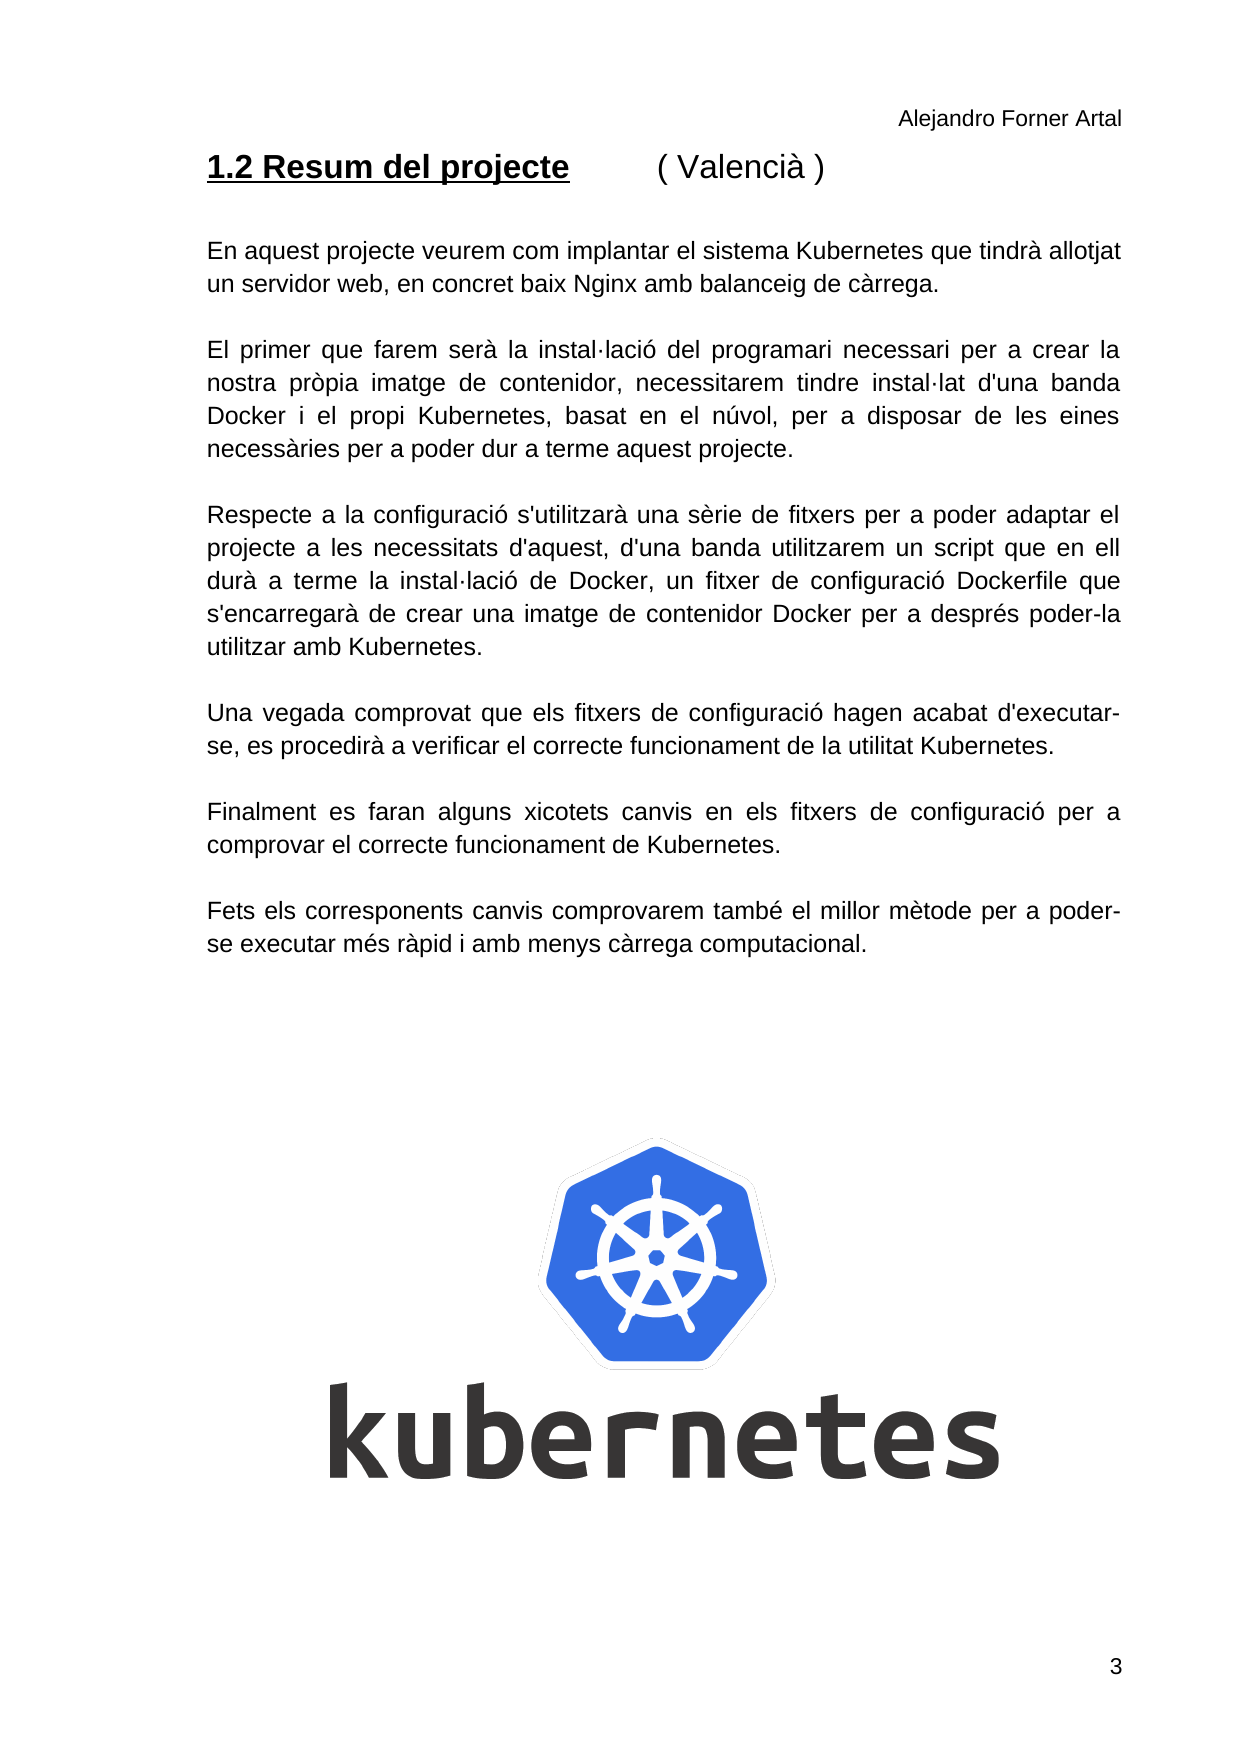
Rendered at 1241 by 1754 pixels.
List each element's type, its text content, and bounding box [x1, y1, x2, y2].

text Finalment es faran alguns xicotets canvis en els fitxers de configuració per a comprovar el correcte funcionament de Kubernetes. [207, 797, 1122, 859]
text Respecte a la configuració s'utilitzarà una sèrie de fitxers per a poder adaptar el projecte a les necessitats d'aquest, d'una banda utilitzarem un script que en ell durà a terme la instal·lació de Docker, un fitxer de configuració Dockerfile que s'encarregarà de crear una imatge de contenidor Docker per a després poder-la utilitzar amb Kubernetes. [207, 500, 1122, 661]
text Fets els corresponents canvis comprovarem també el millor mètode per a poder-se executar més ràpid i amb menys càrrega computacional. [207, 896, 1122, 958]
text 1.2 Resum del projecte ( Valencià ) [207, 148, 1122, 186]
text El primer que farem serà la instal·lació del programari necessari per a crear la nostra pròpia imatge de contenidor, necessitarem tindre instal·lat d'una banda Docker i el propi Kubernetes, basat en el núvol, per a disposar de les eines necessàries per a poder dur a terme aquest projecte. [207, 335, 1122, 463]
text Una vegada comprovat que els fitxers de configuració hagen acabat d'executar-se, es procedirà a verificar el correcte funcionament de la utilitat Kubernetes. [207, 698, 1122, 760]
picture [330, 1138, 999, 1479]
text En aquest projecte veurem com implantar el sistema Kubernetes que tindrà allotjat un servidor web, en concret baix Nginx amb balanceig de càrrega. [207, 236, 1122, 298]
